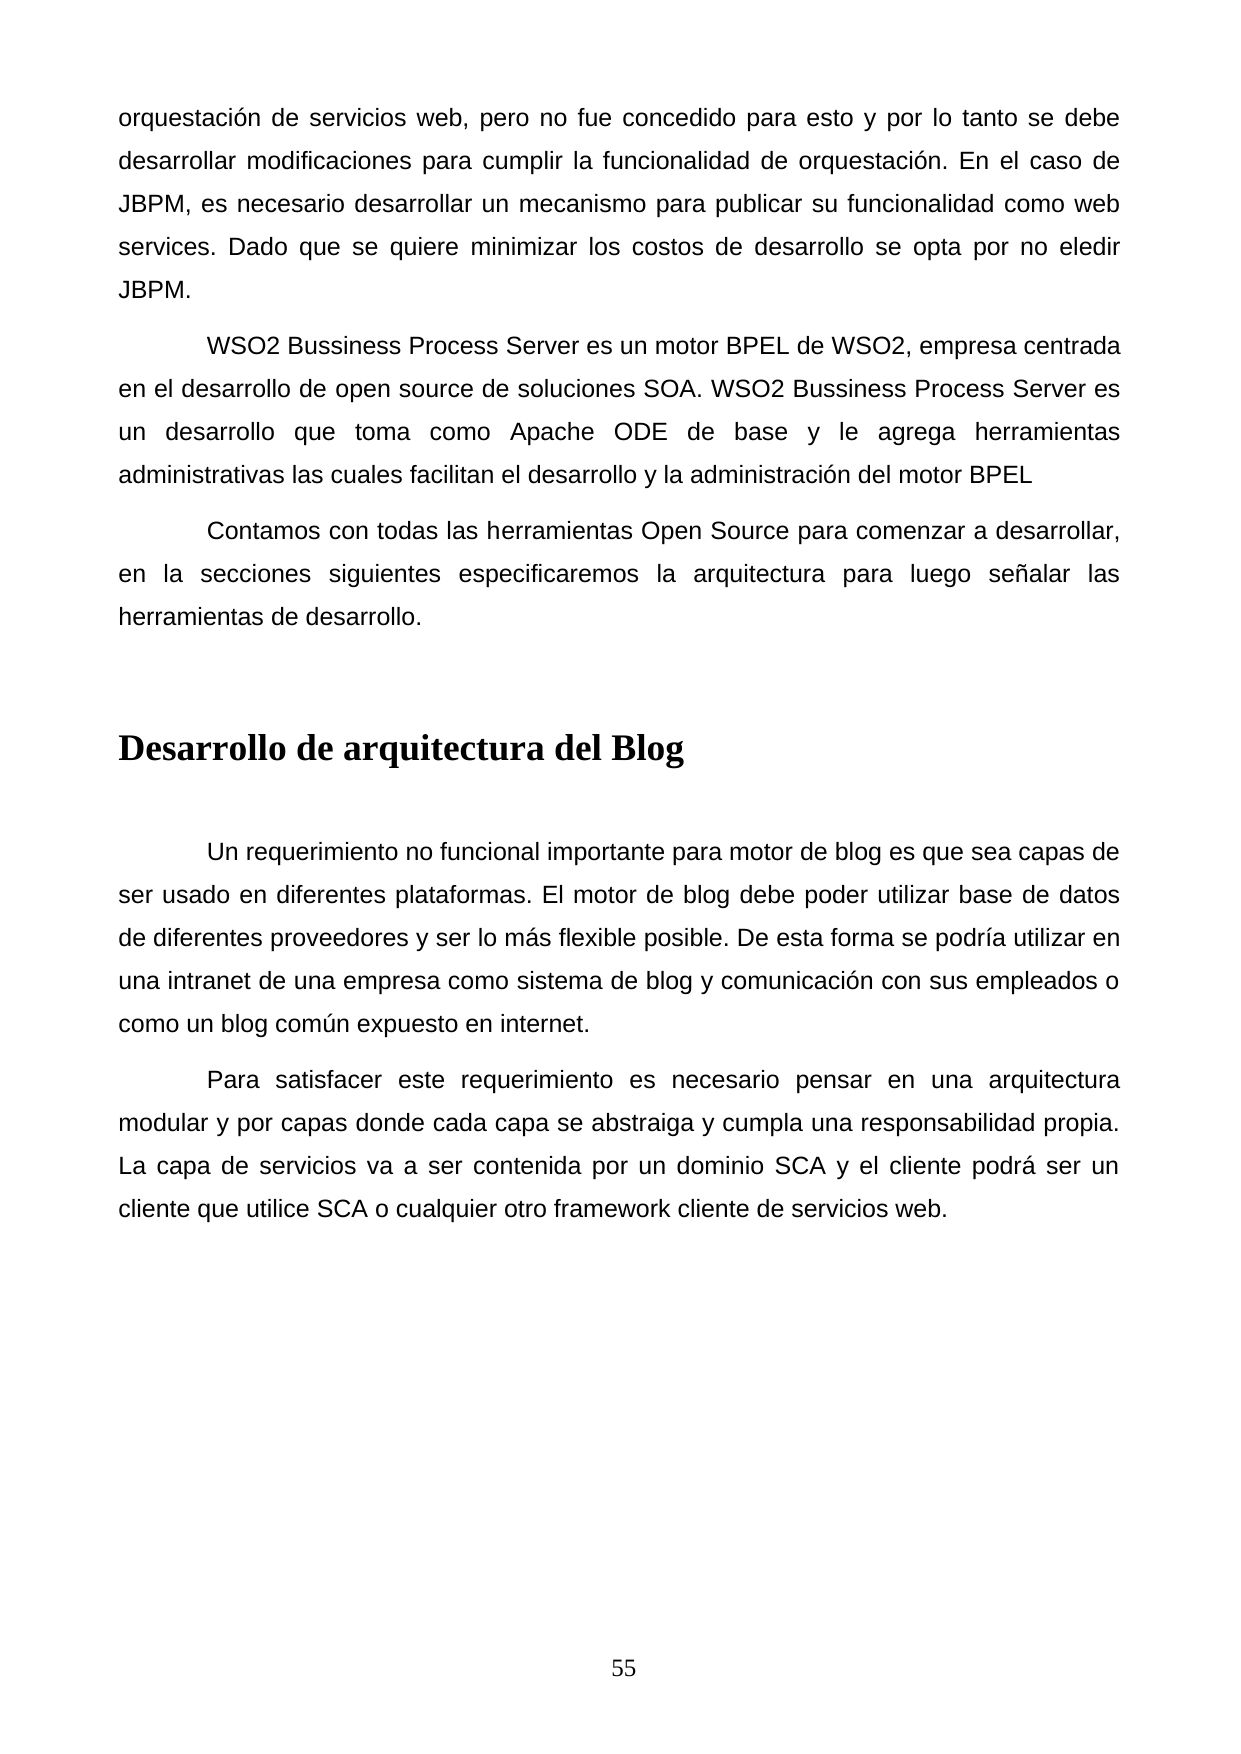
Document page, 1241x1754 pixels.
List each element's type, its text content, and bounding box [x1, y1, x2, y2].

subtitle Desarrollo de arquitectura del Blog [118, 726, 1122, 769]
text WSO2 Bussiness Process Server es un motor BPEL de WSO2, empresa centrada en el desarrollo de open source de soluciones SOA. WSO2 Bussiness Process Server es un desarrollo que toma como Apache ODE de base y le agrega herramientas administrativas las cuales facilitan el desarrollo y la administración del motor BPEL [118, 331, 1122, 489]
text Para satisfacer este requerimiento es necesario pensar en una arquitectura modular y por capas donde cada capa se abstraiga y cumpla una responsabilidad propia. La capa de servicios va a ser contenida por un dominio SCA y el cliente podrá ser un cliente que utilice SCA o cualquier otro framework cliente de servicios web. [118, 1065, 1122, 1223]
text Un requerimiento no funcional importante para motor de blog es que sea capas de ser usado en diferentes plataformas. El motor de blog debe poder utilizar base de datos de diferentes proveedores y ser lo más flexible posible. De esta forma se podría utilizar en una intranet de una empresa como sistema de blog y comunicación con sus empleados o como un blog común expuesto en internet. [118, 837, 1122, 1038]
text Contamos con todas las herramientas Open Source para comenzar a desarrollar, en la secciones siguientes especificaremos la arquitectura para luego señalar las herramientas de desarrollo. [118, 516, 1122, 631]
text orquestación de servicios web, pero no fue concedido para esto y por lo tanto se debe desarrollar modificaciones para cumplir la funcionalidad de orquestación. En el caso de JBPM, es necesario desarrollar un mecanismo para publicar su funcionalidad como web services. Dado que se quiere minimizar los costos de desarrollo se opta por no eledir JBPM. [118, 103, 1122, 304]
